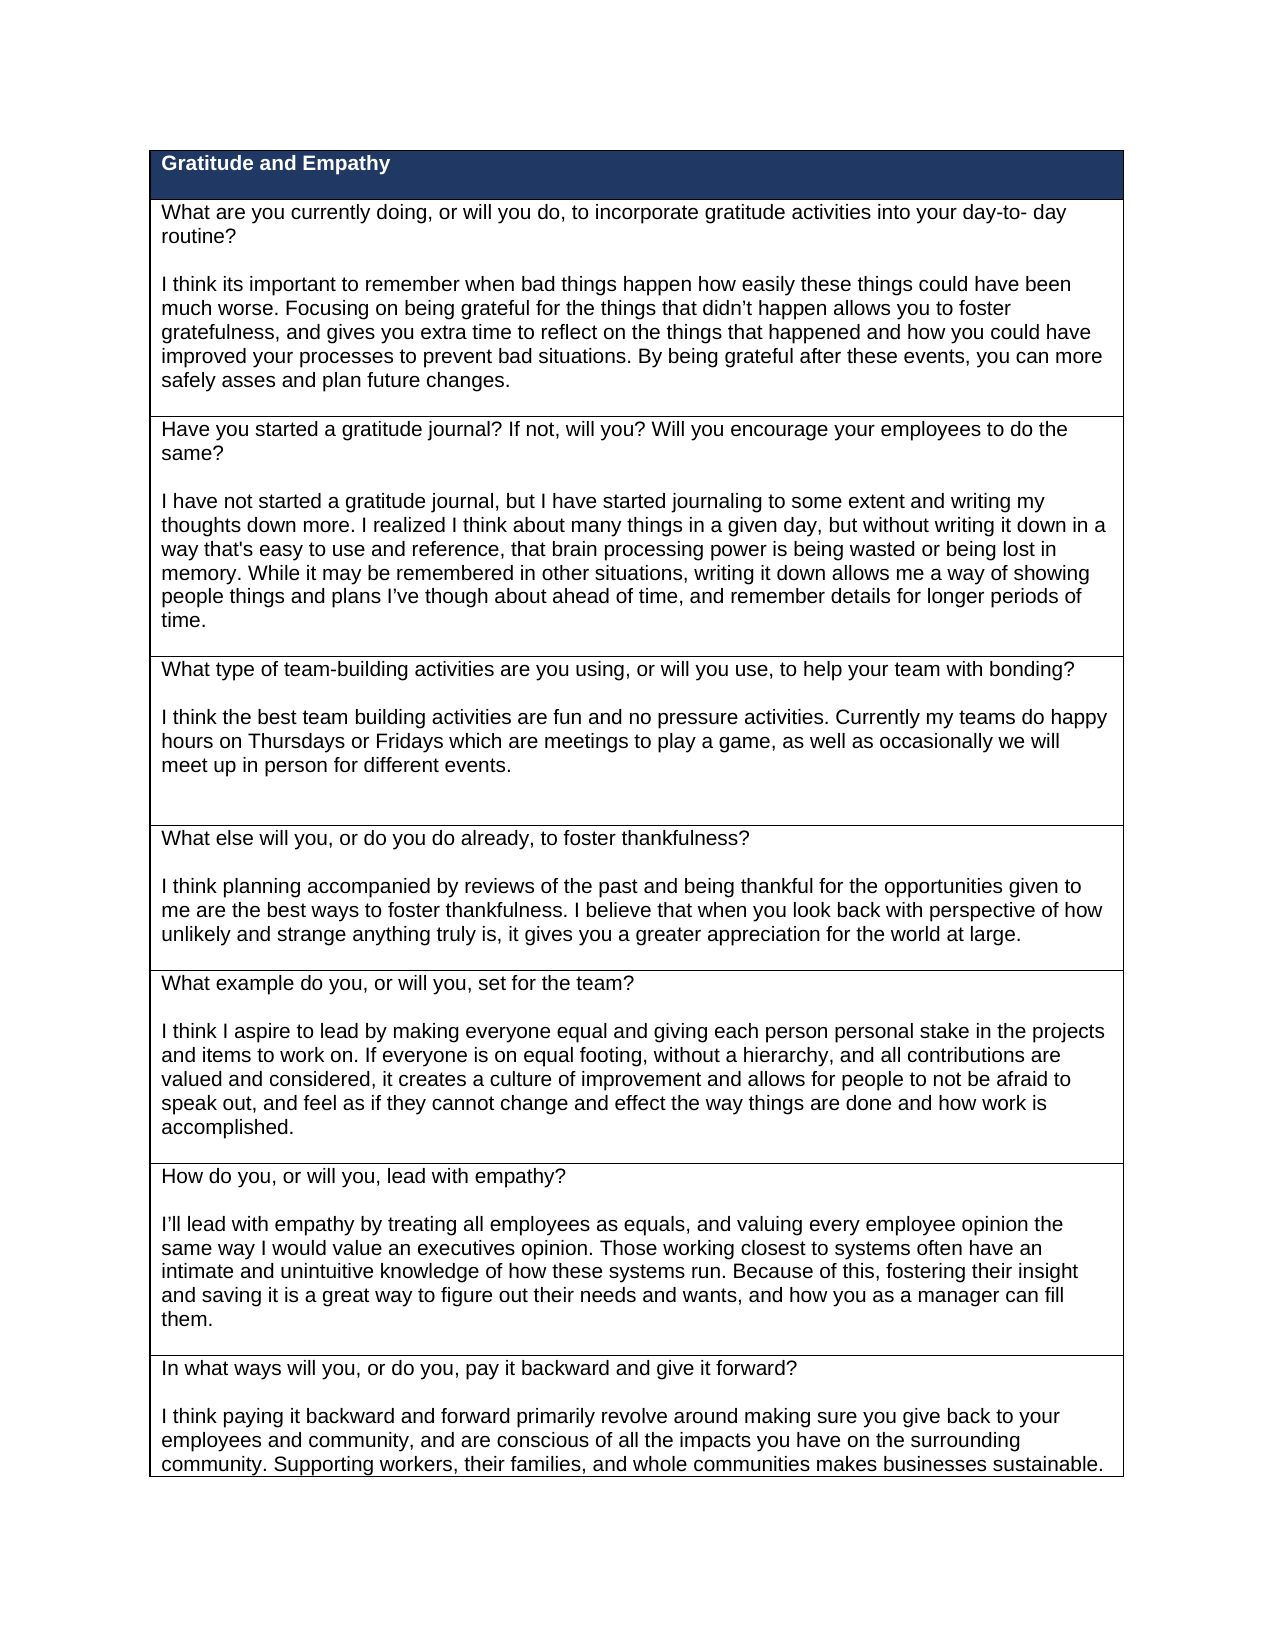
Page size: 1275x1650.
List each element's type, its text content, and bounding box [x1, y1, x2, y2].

table_cell What example do you, or will you, set for the team? I think I aspire to lead by making everyone equal and giving each person personal stake in the projects and items to work on. If everyone is on equal footing, without a hierarchy, and all contributions are valued and considered, it creates a culture of improvement and allows for people to not be afraid to speak out, and feel as if they cannot change and effect the way things are done and how work is accomplished. [151, 971, 1123, 1162]
table_cell In what ways will you, or do you, pay it backward and give it forward? I think paying it backward and forward primarily revolve around making sure you give back to your employees and community, and are conscious of all the impacts you have on the surrounding community. Supporting workers, their families, and whole communities makes businesses sustainable. [151, 1356, 1123, 1476]
table_cell What type of team-building activities are you using, or will you use, to help your team with bonding? I think the best team building activities are fun and no pressure activities. Currently my teams do happy hours on Thursdays or Fridays which are meetings to play a game, as well as occasionally we will meet up in person for different events. [151, 657, 1123, 825]
table_cell Have you started a gratitude journal? If not, will you? Will you encourage your employees to do the same? I have not started a gratitude journal, but I have started journaling to some extent and writing my thoughts down more. I realized I think about many things in a given day, but without writing it down in a way that's easy to use and reference, that brain processing power is being wasted or being lost in memory. While it may be remembered in other situations, writing it down allows me a way of showing people things and plans I’ve though about ahead of time, and remember details for longer periods of time. [151, 417, 1123, 656]
table_cell Gratitude and Empathy [151, 151, 1123, 199]
table_cell How do you, or will you, lead with empathy? I’ll lead with empathy by treating all employees as equals, and valuing every employee opinion the same way I would value an executives opinion. Those working closest to systems often have an intimate and unintuitive knowledge of how these systems run. Because of this, fostering their insight and saving it is a great way to figure out their needs and wants, and how you as a manager can fill them. [151, 1164, 1123, 1355]
table_cell What are you currently doing, or will you do, to incorporate gratitude activities into your day-to- day routine? I think its important to remember when bad things happen how easily these things could have been much worse. Focusing on being grateful for the things that didn’t happen allows you to foster gratefulness, and gives you extra time to reflect on the things that happened and how you could have improved your processes to prevent bad situations. By being grateful after these events, you can more safely asses and plan future changes. [151, 200, 1123, 416]
table_cell What else will you, or do you do already, to foster thankfulness? I think planning accompanied by reviews of the past and being thankful for the opportunities given to me are the best ways to foster thankfulness. I believe that when you look back with perspective of how unlikely and strange anything truly is, it gives you a greater appreciation for the world at large. [151, 826, 1123, 970]
